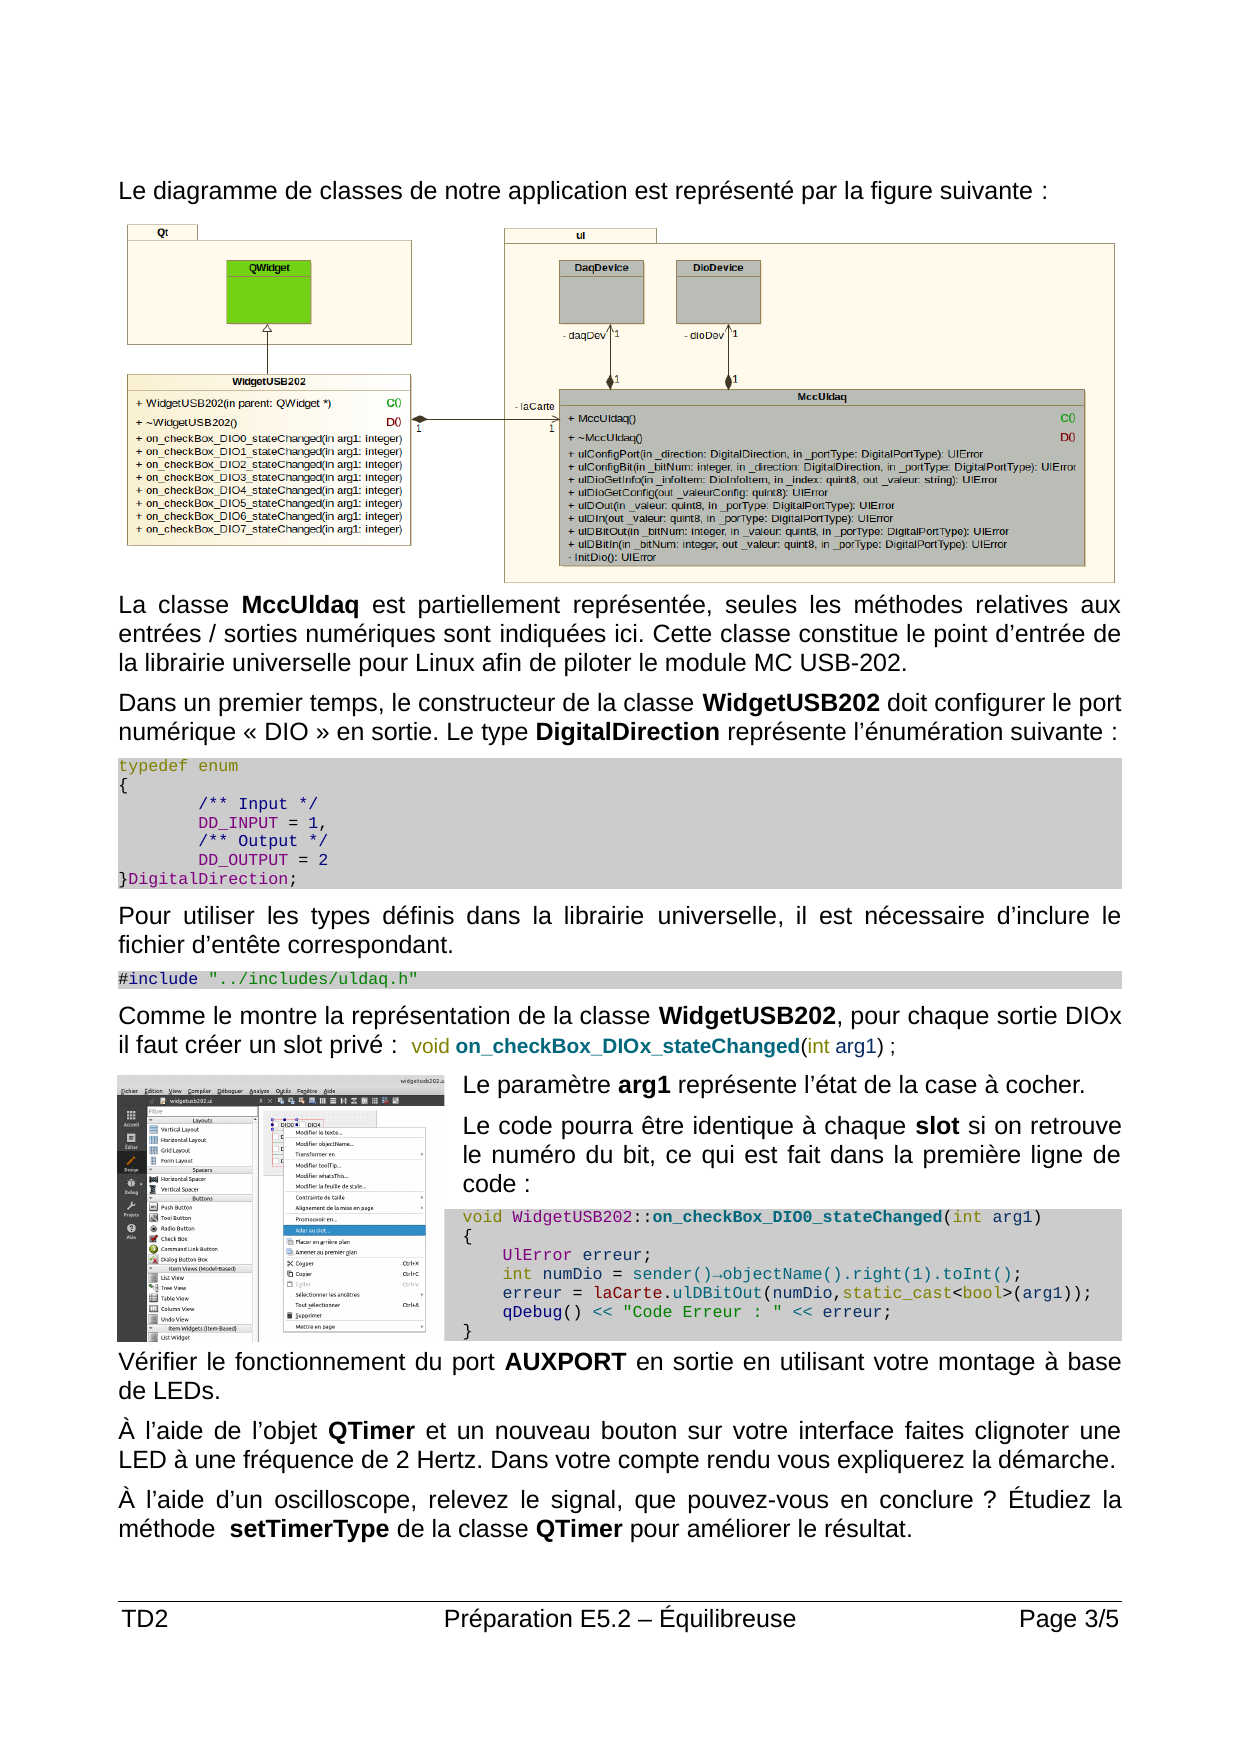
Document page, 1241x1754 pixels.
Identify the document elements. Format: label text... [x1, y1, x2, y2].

text À l’aide d’un oscilloscope, relevez le signal, que pouvez-vous en conclure ? Étudiez la méthode setTimerType de la classe QTimer pour améliorer le résultat. [118, 1486, 1122, 1543]
text Comme le montre la représentation de la classe WidgetUSB202, pour chaque sortie DIOx il faut créer un slot privé : void on_checkBox_DIOx_stateChanged(int arg1) ; [118, 1001, 1122, 1059]
text }DigitalDirection; [118, 871, 1122, 889]
text } [445, 1322, 1122, 1341]
text /** Input */ [118, 795, 1122, 814]
text #include "../includes/uldaq.h" [118, 971, 1122, 989]
text DD_OUTPUT = 2 [118, 852, 1122, 871]
text qDebug() << "Code Erreur : " << erreur; [445, 1303, 1122, 1322]
text Pour utiliser les types définis dans la librairie universelle, il est nécessaire d’inclure le fichier d’entête correspondant. [118, 901, 1122, 959]
text Le paramètre arg1 représente l’état de la case à cocher. [118, 1071, 1122, 1099]
text Vérifier le fonctionnement du port AUXPORT en sortie en utilisant votre montage à base de LEDs. [118, 1347, 1122, 1404]
text DD_INPUT = 1, [118, 814, 1122, 833]
text /** Output */ [118, 833, 1122, 852]
text { [118, 776, 1122, 795]
text erreur = laCarte.ulDBitOut(numDio,static_cast<bool>(arg1)); [445, 1284, 1122, 1303]
text Le diagramme de classes de notre application est représenté par la figure suivante : [118, 176, 1122, 205]
text int numDio = sender()→objectName().right(1).toInt(); [445, 1266, 1122, 1284]
text À l’aide de l’objet QTimer et un nouveau bouton sur votre interface faites clignoter une LED à une fréquence de 2 Hertz. Dans votre compte rendu vous expliquerez la démarche. [118, 1416, 1122, 1474]
text UlError erreur; [445, 1247, 1122, 1266]
text Le code pourra être identique à chaque slot si on retrouve le numéro du bit, ce qui est fait dans la première ligne de code : [445, 1111, 1122, 1197]
picture [117, 1075, 445, 1342]
text { [445, 1228, 1122, 1247]
text Dans un premier temps, le constructeur de la classe WidgetUSB202 doit configurer le port numérique « DIO » en sortie. Le type DigitalDirection représente l’énumération suivante : [118, 688, 1122, 746]
text typedef enum [118, 758, 1122, 776]
picture [118, 216, 1123, 591]
text La classe MccUldaq est partiellement représentée, seules les méthodes relatives aux entrées / sorties numériques sont indiquées ici. Cette classe constitue le point d’entrée de la librairie universelle pour Linux afin de piloter le module MC USB-202. [118, 591, 1122, 677]
text void WidgetUSB202::on_checkBox_DIO0_stateChanged(int arg1) [445, 1209, 1122, 1228]
